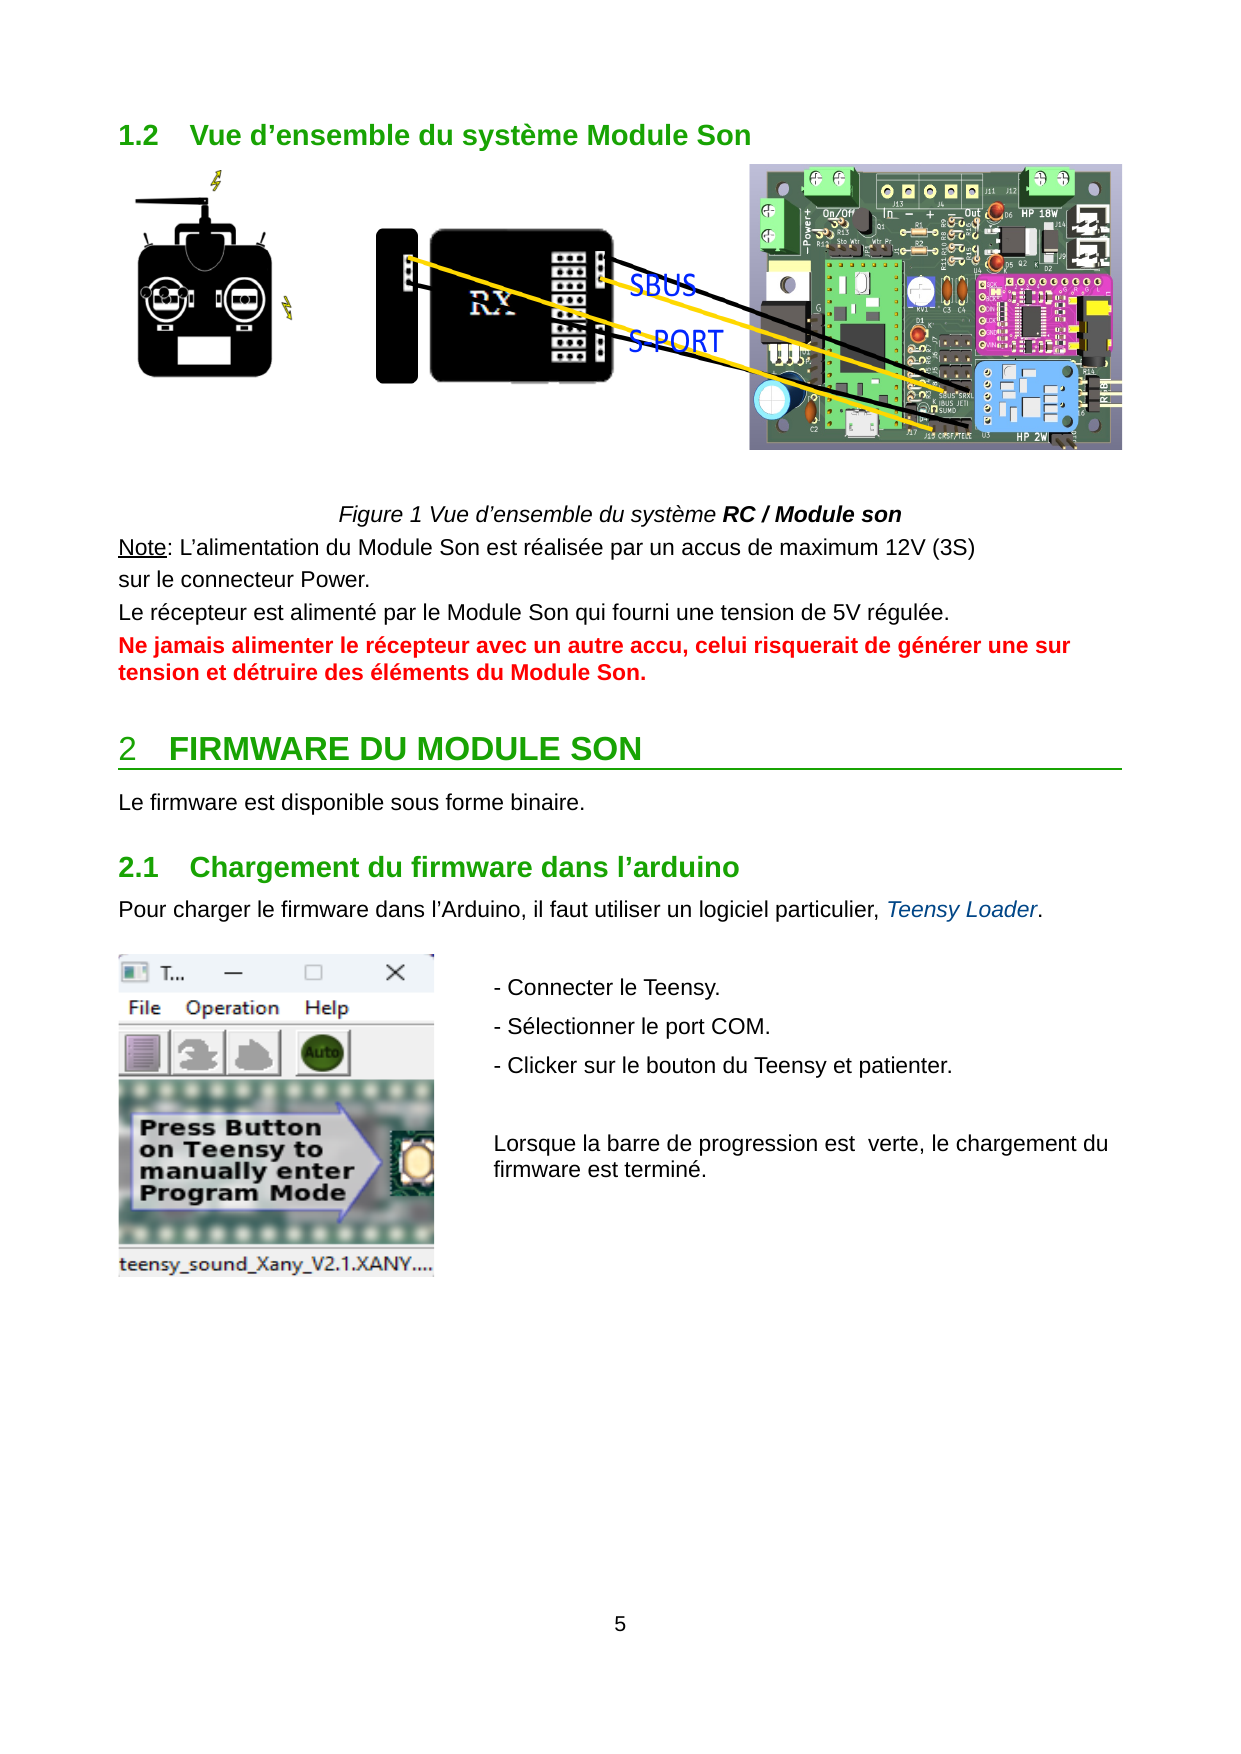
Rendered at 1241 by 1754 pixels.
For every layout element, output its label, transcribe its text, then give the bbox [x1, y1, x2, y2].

text Note: L’alimentation du Module Son est réalisée par un accus de maximum 12V (3S) [118, 534, 1122, 560]
text - Clicker sur le bouton du Teensy et patienter. [435, 1052, 1122, 1078]
text Pour charger le firmware dans l’Arduino, il faut utiliser un logiciel particulier, Teensy Loader. [118, 896, 1122, 923]
text sur le connecteur Power. [118, 566, 1122, 593]
subtitle Chargement du firmware dans l’arduino [118, 850, 1122, 884]
text - Connecter le Teensy. [435, 974, 1122, 1000]
subtitle Vue d’ensemble du système Module Son [118, 118, 1122, 152]
text Le récepteur est alimenté par le Module Son qui fourni une tension de 5V régulée. [118, 599, 1122, 626]
text Figure 1 Vue d’ensemble du système RC / Module son [118, 501, 1122, 527]
picture [118, 164, 1123, 450]
text Lorsque la barre de progression est verte, le chargement du firmware est terminé. [435, 1129, 1122, 1182]
text Ne jamais alimenter le récepteur avec un autre accu, celui risquerait de générer une sur tension et détruire des éléments du Module Son. [118, 632, 1122, 685]
text - Sélectionner le port COM. [435, 1013, 1122, 1039]
subtitle FIRMWARE DU MODULE SON [118, 729, 1122, 768]
picture [118, 954, 435, 1277]
text Le firmware est disponible sous forme binaire. [118, 788, 1122, 815]
